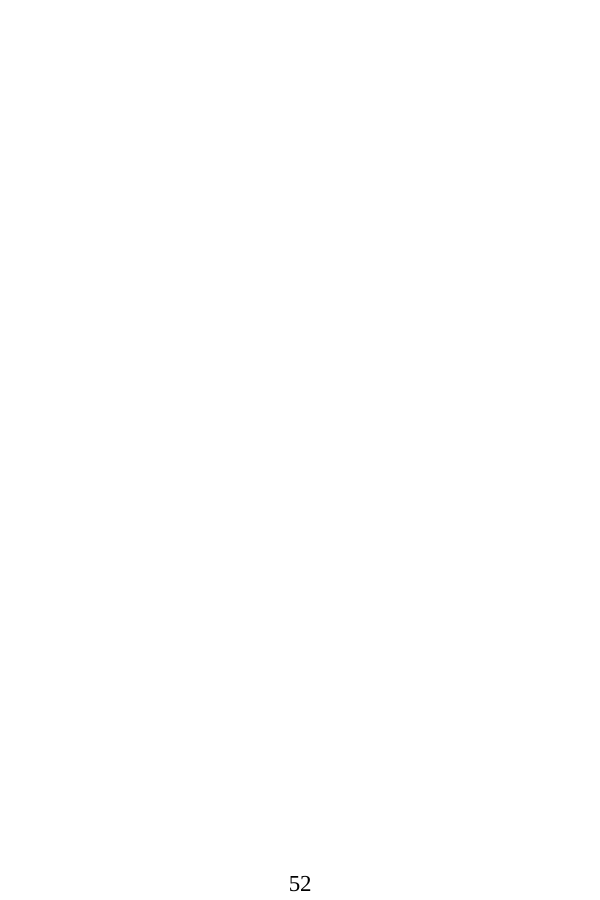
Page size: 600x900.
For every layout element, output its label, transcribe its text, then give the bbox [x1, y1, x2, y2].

text I thought about staying in bed or logging onto WoW but decided, despite my tiredness, I would walk. I traded plaid shirt for purple hoodie, blue Lems for flops, stuffed notebook in my bag, got my LaZoom cheque out of the car, left the house. [37, 651, 562, 764]
text We started the final leg with Tubthumping, then turned the tides with Pink Pony Club. The bride really had her moment despite us thinking it might be too queer a song for the crowd. Thus, they were in the palm of Dulci’s hand for Livin’ on a Prayer. [37, 37, 562, 151]
text She called me and I said I was talking to my friends in the parking lot. She told me not to rush. We chatted for a few more minutes and she said, “For some reason I thought you were gonna be home at 9. you said you’d be done at 9?” I got in the car and called her, but she was upset. I drove to her house where we talked about it while she cried. We eventually started a new season of Throwdown, went to bed. [37, 310, 562, 514]
text I texted Hannah to say we had finished playing, unloaded my drums, chatted with fronds in the parking lot. Hannah texted me twice, saying, “Yay!!! You coming here?” then “How was it?” then “I pulled my car forward in case you want to park behind me.” I should have responded to something in this window of 30 minutes. [37, 151, 562, 310]
text IV.IV [37, 537, 562, 560]
text Woke very tired, piggiebacked off Hannah’s pourover, got dressed, drove to the Brew Pump, got $10 of gas, drove to Meyers, wrote.844 [37, 582, 562, 651]
text I turned right at Brevard, right at Haywood, left down the hill, noticing that’s where my negative thoughts spiral the most. I passed over the bridge, [37, 764, 562, 832]
